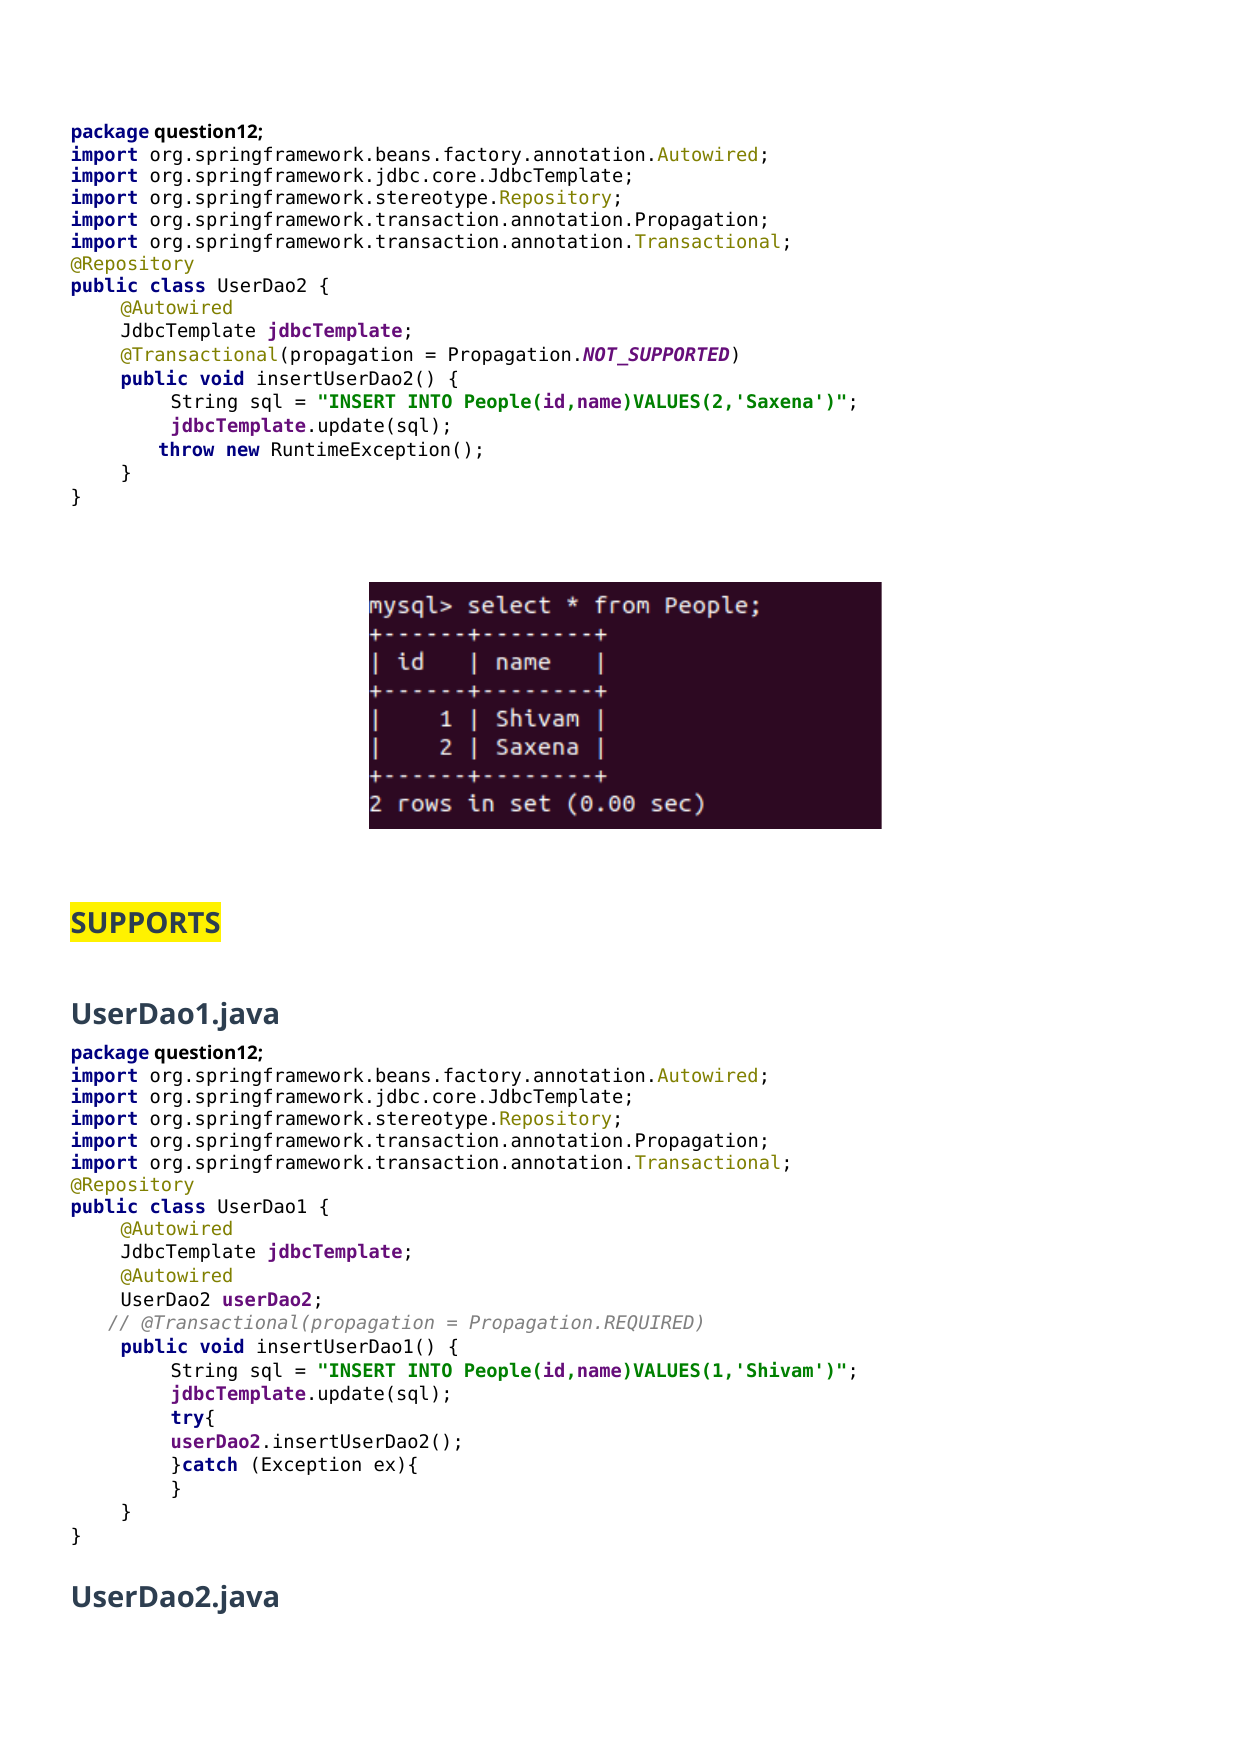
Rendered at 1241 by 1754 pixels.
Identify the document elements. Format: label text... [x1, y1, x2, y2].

text UserDao1.java [70, 993, 1181, 1033]
text }catch (Exception ex){ [70, 1454, 1181, 1478]
picture [369, 582, 882, 829]
text UserDao2.java [70, 1577, 1181, 1616]
text import org.springframework.stereotype.Repository; [70, 1108, 1181, 1130]
text UserDao2 userDao2; [70, 1289, 1181, 1312]
text JdbcTemplate jdbcTemplate; [70, 1241, 1181, 1265]
text @Autowired [70, 1218, 1181, 1241]
text import org.springframework.transaction.annotation.Propagation; [70, 209, 1181, 231]
text SUPPORTS [70, 902, 1181, 942]
text } [70, 1525, 1181, 1547]
text import org.springframework.transaction.annotation.Transactional; [70, 231, 1181, 253]
text jdbcTemplate.update(sql); [70, 415, 1181, 439]
text package question12; [70, 1039, 1181, 1065]
text @Repository [70, 1174, 1181, 1196]
text String sql = "INSERT INTO People(id,name)VALUES(1,'Shivam')"; [70, 1360, 1181, 1383]
text jdbcTemplate.update(sql); [70, 1383, 1181, 1407]
text // @Transactional(propagation = Propagation.REQUIRED) [70, 1312, 1181, 1336]
text import org.springframework.transaction.annotation.Propagation; [70, 1130, 1181, 1152]
text public void insertUserDao1() { [70, 1336, 1181, 1360]
text import org.springframework.stereotype.Repository; [70, 187, 1181, 209]
text import org.springframework.transaction.annotation.Transactional; [70, 1152, 1181, 1174]
text try{ [70, 1407, 1181, 1431]
text public class UserDao1 { [70, 1196, 1181, 1218]
text import org.springframework.jdbc.core.JdbcTemplate; [70, 166, 1181, 187]
text throw new RuntimeException(); [70, 439, 1181, 462]
text userDao2.insertUserDao2(); [70, 1431, 1181, 1454]
text String sql = "INSERT INTO People(id,name)VALUES(2,'Saxena')"; [70, 391, 1181, 415]
text } [70, 1478, 1181, 1502]
text } [70, 1502, 1181, 1525]
text public void insertUserDao2() { [70, 368, 1181, 391]
text @Repository [70, 253, 1181, 275]
text public class UserDao2 { [70, 275, 1181, 297]
text import org.springframework.beans.factory.annotation.Autowired; [70, 1065, 1181, 1087]
text @Autowired [70, 1265, 1181, 1289]
text import org.springframework.beans.factory.annotation.Autowired; [70, 144, 1181, 166]
text package question12; [70, 118, 1181, 144]
text } [70, 486, 1181, 508]
text } [70, 462, 1181, 486]
text @Transactional(propagation = Propagation.NOT_SUPPORTED) [70, 344, 1181, 368]
text @Autowired [70, 297, 1181, 320]
text import org.springframework.jdbc.core.JdbcTemplate; [70, 1087, 1181, 1108]
text JdbcTemplate jdbcTemplate; [70, 320, 1181, 344]
